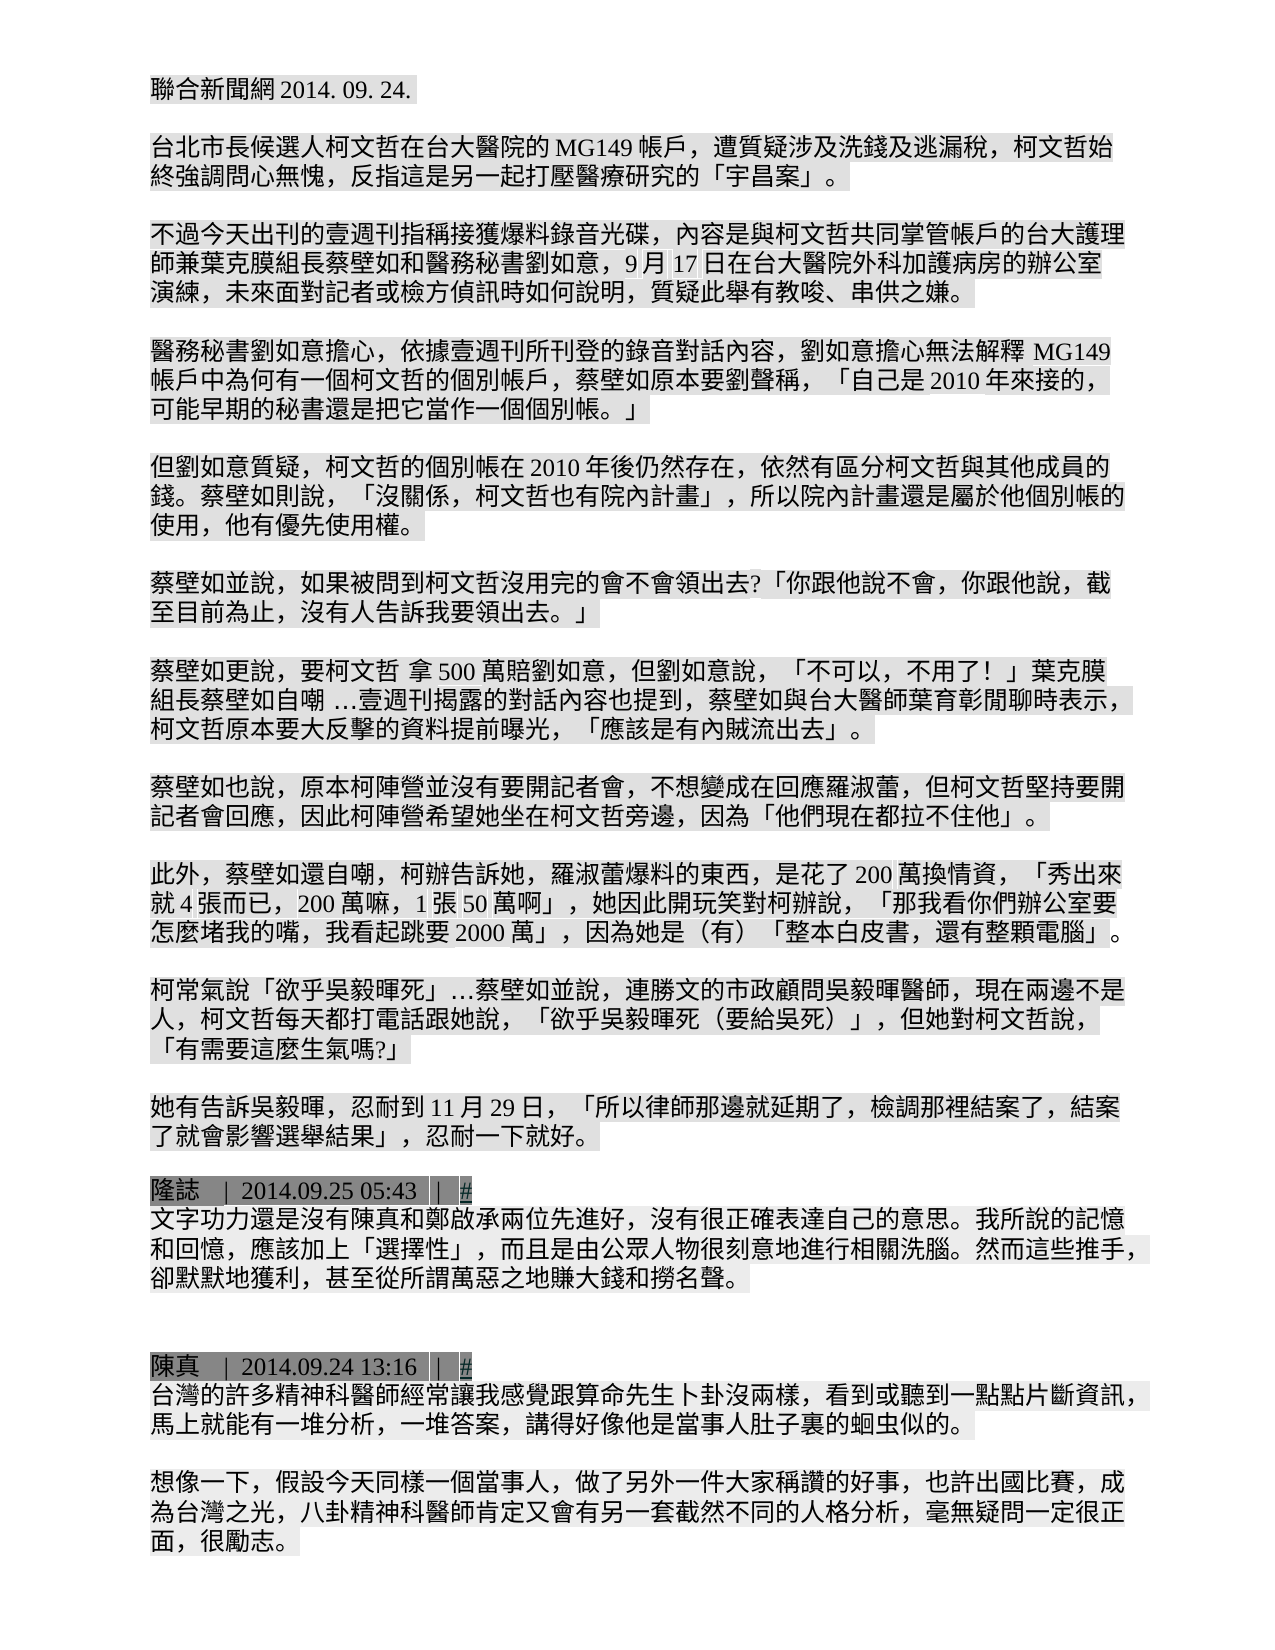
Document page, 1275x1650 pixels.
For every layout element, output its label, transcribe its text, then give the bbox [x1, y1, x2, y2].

text 柯文哲公私帳不分以及醫藥之間變相利益輸送之事，及其台大同事間明目張膽地串供，今天要是發生在藍營身上，恐怕各界正義人士及綠營支持者不知道要如何撻伐了。 再怎麼離譜荒唐的事，在台灣，似乎只要綠帽子一戴，即便是錯的，也會變成對，加害人都能變成被迫害者，毫無是非可言。 多年前，那位姓林的、當年落選但今年很可能當上台中市長的人，夥同十幾位綠油油的醫界人士，為了攻擊胡志強的健康不堪擔當大任，竟然竊取並公布胡志強病歷，把他講得彷彿不久於人世。 當我剛返國任職台大雲林分院時，連我這樣一個徹底跟藥商畫清界線的人，藥商都會找上我，要幫我開設什麼研究帳戶，藥商說他們就會用各種名義往帳戶裏頭 "捐款"，還跟我說什麼往後買書、買電腦、旅遊、用餐的發票或帳單就交給他們來處理就好。柯文哲的帳戶當然不是個案，而是醫界的普遍現象。 我發現，期待醫界不跟藥商掛勾，就有如期待台灣的官商不掛勾一樣困難。 我所有這些有關特定當事人的批評，全都有用email傳給當事人，也就是柯文哲。我為我的言論負責，我同時也不想背後批評他。 我對這類帳戶怎麼運作不了解，因為我從未參與，但我約略聽聞各醫院作法不一樣，有的很誇張，有的比較含蓄；有的明目張膽，有的偷偷進行，敗德程度不一，但本質上就是醫界與藥商之間的不當利益輸送。 你想，藥商或廠商莫名其妙要幫你支付一堆費用，意圖何在？他是錢太多嗎？他送出去的錢不會從其它地方撈回來嗎？ 你知不知道，有多少醫師開藥是根據藥商給多少好處在開的？明明一天一顆就夠，他為了做業績多拿點回扣或好處，他可以開給你一天三顆，把你當藥罐子。 當然，我相信柯文哲做為一個醫師的專業與正直，我並不認為他會因為從帳戶中拿那一點錢就會亂來；他只是順應台灣這樣一種醫藥掛勾的不良風氣而已。 1995-1996年，我第一次公開在精神醫學會提案批評這類事情時，醫學會原本還一路撒謊，明明就是主動跟藥商或廠商進行特定額度(上百萬)的 "勒" 捐，一開始卻否認。 後來承認了，於是又改口說，醫師拿藥商的錢並不會影響他的開藥行為或醫療的獨立性與專業性。我當時寫文章反駁說，這就好像說賄選沒關係，只要選民獨立行使自由意志去投票就好。 我並不十分認同每到選舉就開始尋找對方的污點的作法，污點如果真的是污點，平常就應該檢討，而不是總是到了選舉才拿起放大鏡尋找灰塵，或是故意把一種普遍現象給描繪成一種單獨罪行。 如我先前所說，柯文哲的帳戶若要追究，我看台灣的所有醫院得全數關門大吉，因為大部份醫師恐怕都得去坐牢。但話說回來，一件錯誤的事並不會因為 "大家都這樣" 而變成正確，大家都闖紅燈，不會使闖紅燈因此合理化。 更大的一個重點是： 一個公眾人物可以做錯事，但明明白白的錯卻死不承認，硬要瞎掰撒謊串供，那就是做為一個政治人物重大且不可原諒的道德問題。 如果連罪不及死的一種普遍的醫界陋習也硬要否認，那麼往後如果有更大的犯行豈不是更要用力掩蓋？ 政治人物可以無能，可以顢頇，但不能無恥，不能隨隨便便就要撒謊。 面對對手之指控，就應該面對質疑，針對問題去回答，要不就坦然認錯，而不是反過來誣陷對方，或說什麼對方是為了打壓台灣的醫療研究。怎麼會有人出來選舉卻努力要打壓醫療研究，那不是拿石頭砸自己的腳嗎？像這樣一種莫名其妙的反指控，只是突顯心虛。難道揭露一個銀行員的舞弊是為了打擊台灣的金融發展？ 講這些其實也等於白講，台灣社會關注藍綠勝負遠勝於對於是非黑白的重視。但長遠而言，影響眾人權益者，恰恰是在於那一切對於是非美醜的斟酌與重視。 陳真 2014. 09.25. ============= 柯文哲2台大下屬涉教唆、串供 聯合新聞網2014. 09. 24. 台北市長候選人柯文哲在台大醫院的MG149帳戶，遭質疑涉及洗錢及逃漏稅，柯文哲始終強調問心無愧，反指這是另一起打壓醫療研究的「宇昌案」。 不過今天出刊的壹週刊指稱接獲爆料錄音光碟，內容是與柯文哲共同掌管帳戶的台大護理師兼葉克膜組長蔡壁如和醫務秘書劉如意，9月17日在台大醫院外科加護病房的辦公室演練，未來面對記者或檢方偵訊時如何說明，質疑此舉有教唆、串供之嫌。 醫務秘書劉如意擔心，依據壹週刊所刊登的錄音對話內容，劉如意擔心無法解釋 MG149帳戶中為何有一個柯文哲的個別帳戶，蔡壁如原本要劉聲稱，「自己是2010年來接的，可能早期的秘書還是把它當作一個個別帳。」 但劉如意質疑，柯文哲的個別帳在2010年後仍然存在，依然有區分柯文哲與其他成員的錢。蔡壁如則說，「沒關係，柯文哲也有院內計畫」，所以院內計畫還是屬於他個別帳的使用，他有優先使用權。 蔡壁如並說，如果被問到柯文哲沒用完的會不會領出去?「你跟他說不會，你跟他說，截至目前為止，沒有人告訴我要領出去。」 蔡壁如更說，要柯文哲 拿500 萬賠劉如意，但劉如意說，「不可以，不用了！」葉克膜組長蔡壁如自嘲 …壹週刊揭露的對話內容也提到，蔡壁如與台大醫師葉育彰閒聊時表示，柯文哲原本要大反擊的資料提前曝光，「應該是有內賊流出去」。 蔡壁如也說，原本柯陣營並沒有要開記者會，不想變成在回應羅淑蕾，但柯文哲堅持要開記者會回應，因此柯陣營希望她坐在柯文哲旁邊，因為「他們現在都拉不住他」。 此外，蔡壁如還自嘲，柯辦告訴她，羅淑蕾爆料的東西，是花了200萬換情資，「秀出來就4張而已，200萬嘛，1張50萬啊」，她因此開玩笑對柯辦說，「那我看你們辦公室要怎麼堵我的嘴，我看起跳要2000萬」，因為她是（有）「整本白皮書，還有整顆電腦」。 柯常氣說「欲乎吳毅暉死」…蔡壁如並說，連勝文的市政顧問吳毅暉醫師，現在兩邊不是人，柯文哲每天都打電話跟她說，「欲乎吳毅暉死（要給吳死）」，但她對柯文哲說，「有需要這麼生氣嗎?」 她有告訴吳毅暉，忍耐到11月29日，「所以律師那邊就延期了，檢調那裡結案了，結案了就會影響選舉結果」，忍耐一下就好。 [150, 75, 1125, 1151]
text 台灣的許多精神科醫師經常讓我感覺跟算命先生卜卦沒兩樣，看到或聽到一點點片斷資訊，馬上就能有一堆分析，一堆答案，講得好像他是當事人肚子裏的蛔虫似的。 想像一下，假設今天同樣一個當事人，做了另外一件大家稱讚的好事，也許出國比賽，成為台灣之光，八卦精神科醫師肯定又會有另一套截然不同的人格分析，毫無疑問一定很正面，很勵志。 這樣一種分析誰不會？我家隔壁一堆歐肉桑更是精通此道；只要聽到或看到一點點片斷資訊，馬上就能自由聯想出一堆現成的、想當然耳的答案。彷彿人心不是人心，而只是幾道固定的、線性的行為連結。 一個人，假若他稍微有點藝術傾向，在這樣一種凡事想當然耳、非常好萊塢式的專業圈子中，肯定會很痛苦。人心或人性理當深刻而複雜；如果人心或人性只是這麼低能且機械化的一個東西，那我們還需要藝術還需要詩嗎？根本不需要了。 答案既然都已如此輕易且明確，哪還有藝術空間的存在？答案既已昭然若揭，藝術家還有什麼東西需要表達嗎？詩人還需要寫詩嗎？他就直接公布答案不就好了？ 我常舉阿莫多瓦的 "Talk to Her" 及大島渚的 "感官世界" 為例，前者照顧植物人，照顧到強姦了植物人，而且還讓她懷了孕；後者則是一個發生在日本二、三零年代的真實案例，一對男女沒事做，整天幹幹幹幹不停；電影從頭到尾就是一直在做愛，而且花招百出。 後來，女主角不小心在做愛過程中把男的給弄死了；竟然把他的小弟弟剪下來，帶著自己身上，在街頭遊蕩了好幾天才被警方逮捕。女主角還在屍體胸膛上用鮮血寫下兩人的名字，名字底下寫著："永遠在一起"。 導演片尾有一段話非常感人，他說： "當女主角身上帶著男的小弟弟在街頭遊蕩四天後被捕時，臉上竟綻放燦爛的笑容。這個案子震驚了全日本，但很奇怪的是，社會大眾卻對女主角產生深深的同情。" 媽的，我又得被迫做自我說明了。我並不是說我知道台灣這位凶嫌的真正性格與當下心態，我畢竟不會卜卦，我也不是算命先生，我更不懂得如何隔空診斷。 我只是要說，假若這兩部電影的情節發生在台灣社會，我能想像八卦男女或精神科醫師們大概會把他們講得有多難聽多病態了。 我不是說當事人沒病，但我也沒說他有病，我只是說，生命是活的，一個活的東西永遠有無限的可能；生命不會只是一套機械式、想當然耳的行為對應關係。 法律有法律的理解方式，醫學有醫學的理解方式，但若論及人性或人心，卻是一個謎，一種詩一般的東西了。 就算以醫學方式去理解，也斷然不是 "看到一個影子就生個兒子" 那樣一種幼稚至極的方式。若要如此瞎掰，那麼，當事人生活中總該做過好事吧，難道當他在做那些好事時，我們又得根據他所做的那些好事而且尚未做出這件壞事時去得出另外一套截然不同的所謂人格分析。 台灣社會不知道是不是因為爆奶爆紅爆夯的三爆新聞看太多了，似乎完全缺乏一種理解他人的意願和能力。 比方說，我能想像，我若走的是一條名利雙收坐擁權勢之路(比方說當官當名醫當教授或著作等身)，人們對我的 "分析" 肯定光輝燦爛，崇拜有加；反之，當我選擇另一條路，我就得忍受人們對我永無止盡的嘲弄羞辱與鄙夷。不管是抬舉或貶低，不管是哪一套理解方式，全是錯的。 "理解" 很重要，因為在一種真實的理解中，生命或多或少能得到一些溫暖，排解一點孤獨。世上諸多悲劇乃至戰亂與衝突，無非也跟缺乏理解有關。我忘了是誰說的了，他說，"若你能一窺仇敵的生命日記，你對他的仇恨也許將煙消雲散。" 陳真 ============== 良心被狗啃！吻屍下體「儀式」 精神醫：至死不放女友 NOWnews 2014年9月24日 記者陳鈞凱／台北報導 大街上狠砍女友40多刀致死、被稱為台大宅王的張彥文，在殺死女友後，還脫掉她的短裙，親吻下體，並稱說「這是跟她吻別」，吻屍、辱屍行徑令人髮指。 國內精神科醫師認為，這是補償心理的儀式性行為，有脈絡可尋，充分表現出張男的自我中心，為達目的不擇手段，到死仍要掌控女友，似乎「良心被狗啃了」。 脫褲吻下體的怪異行徑令人十分不解，據張彥文供稱，先前和女友求歡時，想親她下體或替口交都遭拒，既然生前女友不讓他做，死後一定要來一次，並稱說「這是跟她吻別」。 吻屍下體，根本無異於強暴犯的心理，台北市立聯合醫院松德院區精神科主治醫師劉宗憲認為，一般人用親吻來表現愛護，張彥文行兇後，沒有破壞屍體，反而刻意吻屍，儀式性行為的意味濃厚，凸顯完全自我中心，不顧被害者的厭惡、害怕。 劉宗憲表示，張彥文透過吻屍，也曝露自己到死還是要掌控女友的心態，把妳殺死了、不能動了，還是得到了「終於擁有妳」，以為這樣就是挽救，行為十分不可原諒。 良心被狗啃了！新店耕莘醫院精神科醫師楊聰財說，相關研究發現，每100人中約有4人，在前額葉的「良心中樞」較弱，缺乏同理心及良心，張彥文就屬於這一類人，可能因為遺傳、或後天管教過於放縱、寵愛，無限擴大本我的欲望，不受規範，為達目的不擇手段，只要我喜歡有什麼不可以。 張彥文宣稱自己有「暴怒症」，遭外界質疑恐為脫罪舖路。楊聰財指出，暴怒症是一種衝動控制障礙，臨床不少病患，平時斯文有禮，但只要感覺被人輕視或激怒，當場就翻桌、潑咖啡，上演全武行。 楊聰財強調，如同犯下北捷殺人案的鄭捷，張彥文也必須接受進一步的精神鑑定，包括就診記錄、訪談親友以及一連串生理、心理的評估，有沒有病，不是他說了就算。 [150, 1381, 1125, 1556]
text 陳真 | 2014.09.24 13:16 | # [150, 1352, 1125, 1381]
text 文字功力還是沒有陳真和鄭啟承兩位先進好，沒有很正確表達自己的意思。我所說的記憶和回憶，應該加上「選擇性」，而且是由公眾人物很刻意地進行相關洗腦。然而這些推手，卻默默地獲利，甚至從所謂萬惡之地賺大錢和撈名聲。 [150, 1206, 1125, 1293]
text 隆誌 | 2014.09.25 05:43 | # [150, 1176, 1125, 1206]
